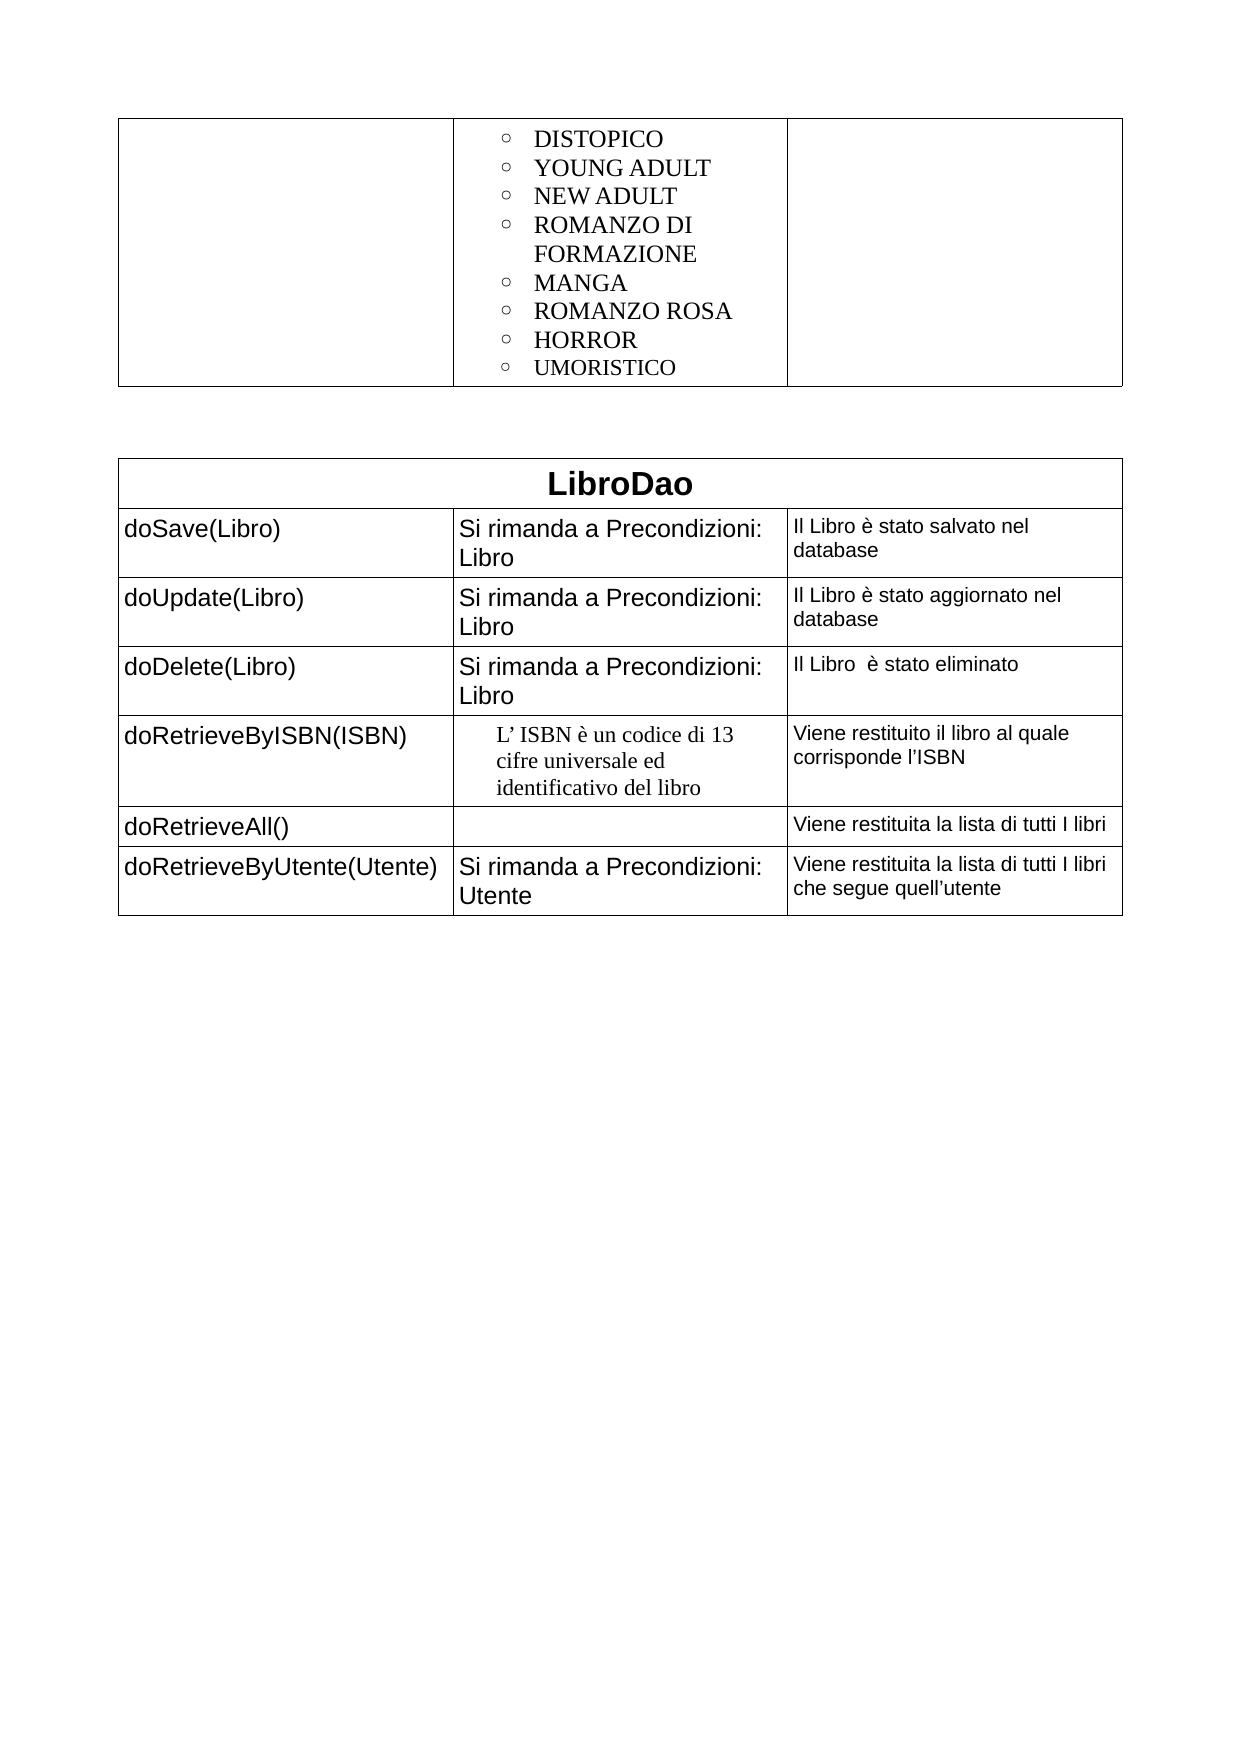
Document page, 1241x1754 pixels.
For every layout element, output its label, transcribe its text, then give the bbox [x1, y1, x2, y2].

table_cell Viene restituito il libro al quale corrisponde l’ISBN [788, 716, 1122, 806]
table_cell L’ ISBN è un codice di 13 cifre universale ed identificativo del libro [454, 716, 787, 806]
table_cell Si rimanda a Precondizioni: Libro [454, 647, 787, 715]
table_cell Si rimanda a Precondizioni: Libro [454, 578, 787, 646]
table_cell Il Libro è stato salvato nel database [788, 509, 1122, 577]
table_cell doRetrieveByISBN(ISBN) [119, 716, 453, 806]
table_cell Si rimanda a Precondizioni: Utente [454, 847, 787, 915]
table_cell [454, 807, 787, 846]
table_cell doRetrieveAll() [119, 807, 453, 846]
table_cell [788, 119, 1122, 386]
table_cell Si rimanda a Precondizioni: Libro [454, 509, 787, 577]
table_cell doUpdate(Libro) [119, 578, 453, 646]
table_cell doSave(Libro) [119, 509, 453, 577]
table_cell doDelete(Libro) [119, 647, 453, 715]
table_cell L’ ISBN è un codice di 13 cifre universale ed identificativo del libro Il titolo è una stringa di lunghezza variabile che deve essere formato da almeno un carattere La descrizione è una stringa di lunghezza variabile che deve essere formata da almeno 20 caratteri La copertina del libro è un file foto che deve avere dimensione minore di 16mb La copertina del libro è un file foto che deve avere dimensione minore di 16mb L’autore è una stringa di lunghezza variabile che rappresenta l’autore del libro e deve avere una lunghezza minima di un carattere Il GenereLibro è rappresentato da una checkbox della quale deve essere selezionato almeno un elemento tra: BIOGRAFIA AUTOBIOGRAFIA ROMANZO STORICO GIALLO NOIR THRILLER FANTASY AVVENTURA AZIONE FANTASCIENZA DISTOPICO YOUNG ADULT NEW ADULT ROMANZO DI FORMAZIONE MANGA ROMANZO ROSA HORROR UMORISTICO [454, 119, 787, 386]
table_cell Viene restituita la lista di tutti I libri che segue quell’utente [788, 847, 1122, 915]
table_cell Il Libro è stato aggiornato nel database [788, 578, 1122, 646]
table_cell [119, 119, 453, 386]
table_cell doRetrieveByUtente(Utente) [119, 847, 453, 915]
table_header LibroDao [119, 459, 1122, 508]
table_cell Il Libro è stato eliminato [788, 647, 1122, 715]
table_cell Viene restituita la lista di tutti I libri [788, 807, 1122, 846]
